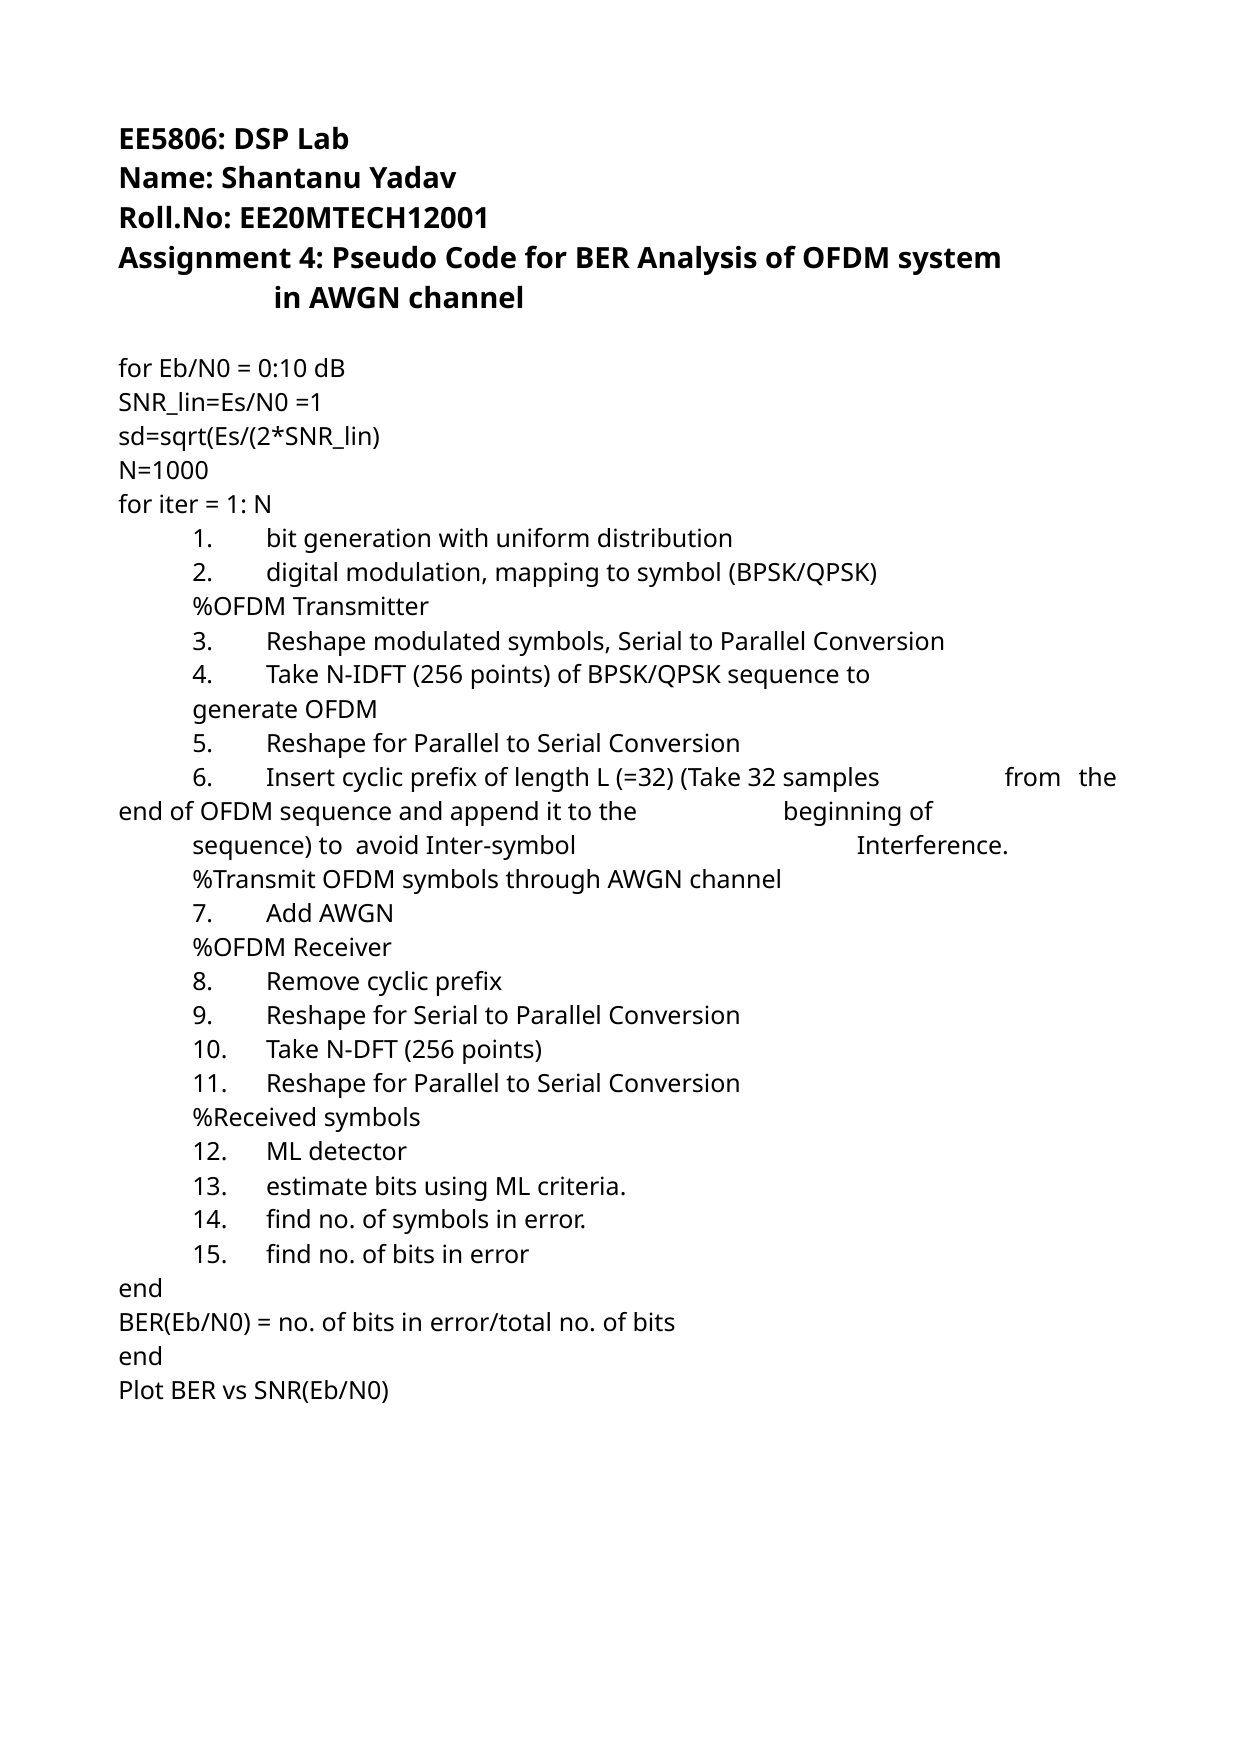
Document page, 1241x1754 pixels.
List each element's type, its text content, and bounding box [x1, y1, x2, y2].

text 10. Take N-DFT (256 points) [118, 1032, 1122, 1066]
text EE5806: DSP Lab [118, 118, 1122, 158]
text 7. Add AWGN [118, 896, 1122, 930]
text end [118, 1338, 1122, 1372]
text 5. Reshape for Parallel to Serial Conversion [118, 725, 1122, 759]
text 14. find no. of symbols in error. [118, 1202, 1122, 1236]
text for iter = 1: N [118, 487, 1122, 521]
text %Received symbols [118, 1100, 1122, 1134]
text %OFDM Transmitter [118, 589, 1122, 623]
text 4. Take N-IDFT (256 points) of BPSK/QPSK sequence to generate OFDM [118, 657, 1122, 725]
text 11. Reshape for Parallel to Serial Conversion [118, 1066, 1122, 1100]
text 6. Insert cyclic prefix of length L (=32) (Take 32 samples from the end of OFDM sequence and append it to the beginning of sequence) to avoid Inter-symbol Interference. [118, 759, 1122, 862]
text Name: Shantanu Yadav [118, 158, 1122, 197]
text Roll.No: EE20MTECH12001 [118, 197, 1122, 237]
text N=1000 [118, 453, 1122, 487]
text end [118, 1270, 1122, 1304]
text SNR_lin=Es/N0 =1 [118, 385, 1122, 419]
text 9. Reshape for Serial to Parallel Conversion [118, 998, 1122, 1032]
text %OFDM Receiver [118, 930, 1122, 964]
text %Transmit OFDM symbols through AWGN channel [118, 862, 1122, 896]
text 1. bit generation with uniform distribution [118, 521, 1122, 555]
text Plot BER vs SNR(Eb/N0) [118, 1372, 1122, 1407]
text 8. Remove cyclic prefix [118, 964, 1122, 998]
text BER(Eb/N0) = no. of bits in error/total no. of bits [118, 1304, 1122, 1338]
text 2. digital modulation, mapping to symbol (BPSK/QPSK) [118, 555, 1122, 589]
text 15. find no. of bits in error [118, 1236, 1122, 1270]
text Assignment 4: Pseudo Code for BER Analysis of OFDM system in AWGN channel [118, 237, 1122, 317]
text 3. Reshape modulated symbols, Serial to Parallel Conversion [118, 623, 1122, 657]
text for Eb/N0 = 0:10 dB [118, 351, 1122, 385]
text 13. estimate bits using ML criteria. [118, 1168, 1122, 1202]
text 12. ML detector [118, 1134, 1122, 1168]
text sd=sqrt(Es/(2*SNR_lin) [118, 419, 1122, 453]
